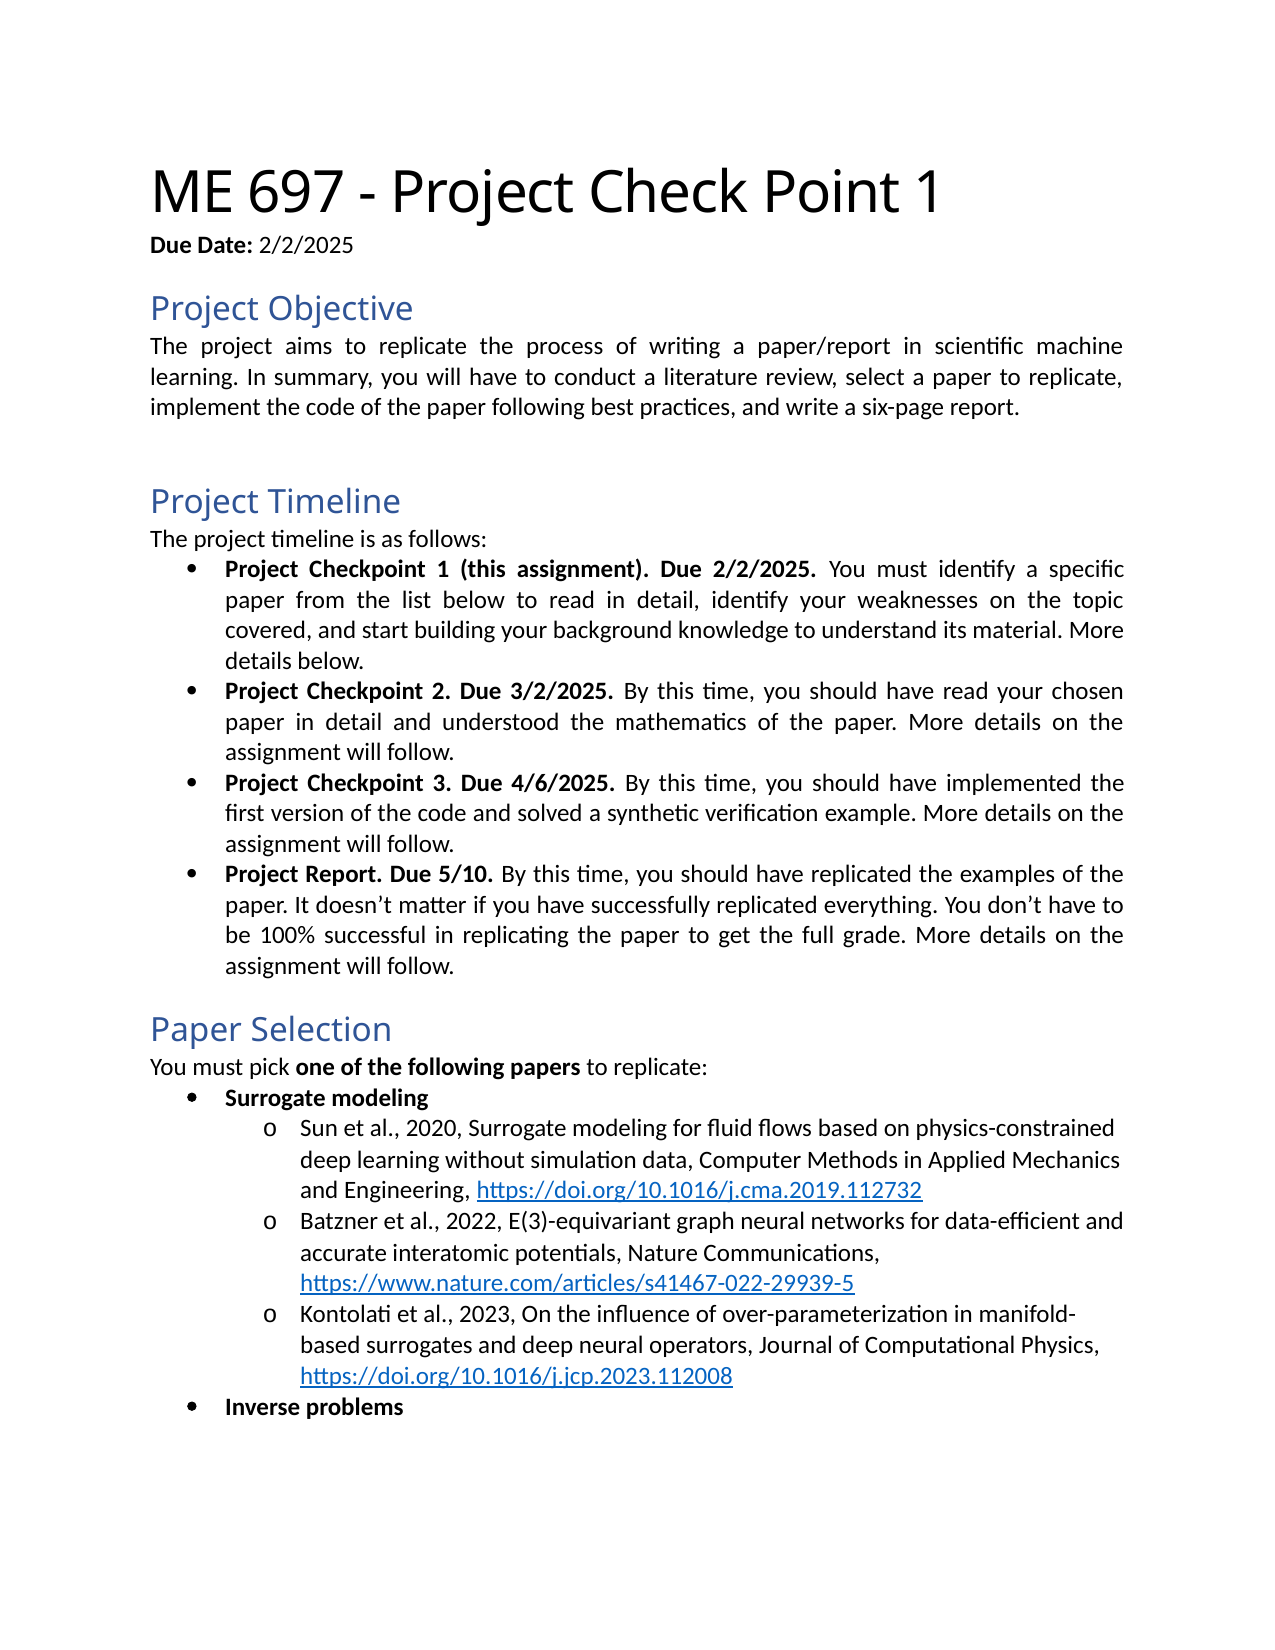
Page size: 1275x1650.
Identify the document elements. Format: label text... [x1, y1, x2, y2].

list Sun et al., 2020, Surrogate modeling for fluid flows based on physics-constrained deep learning without simulation data, Computer Methods in Applied Mechanics and Engineering, https://doi.org/10.1016/j.cma.2019.112732 [262, 1112, 1125, 1205]
list Project Checkpoint 2. Due 3/2/2025. By this time, you should have read your chosen paper in detail and understood the mathematics of the paper. More details on the assignment will follow. [187, 676, 1125, 767]
list Inverse problems [187, 1391, 1125, 1421]
list Project Checkpoint 3. Due 4/6/2025. By this time, you should have implemented the first version of the code and solved a synthetic verification example. More details on the assignment will follow. [187, 767, 1125, 859]
text The project timeline is as follows: [150, 523, 1125, 553]
list Project Checkpoint 1 (this assignment). Due 2/2/2025. You must identify a specific paper from the list below to read in detail, identify your weaknesses on the topic covered, and start building your background knowledge to understand its material. More details below. [187, 553, 1125, 676]
subtitle Project Objective [150, 285, 1125, 330]
text The project aims to replicate the process of writing a paper/report in scientific machine learning. In summary, you will have to conduct a literature review, select a paper to replicate, implement the code of the paper following best practices, and write a six-page report. [150, 330, 1125, 422]
text You must pick one of the following papers to replicate: [150, 1051, 1125, 1082]
subtitle Paper Selection [150, 1006, 1125, 1051]
list Surrogate modeling [187, 1082, 1125, 1112]
list Kontolati et al., 2023, On the influence of over-parameterization in manifold-based surrogates and deep neural operators, Journal of Computational Physics, https://doi.org/10.1016/j.jcp.2023.112008 [262, 1298, 1125, 1391]
list Project Report. Due 5/10. By this time, you should have replicated the examples of the paper. It doesn’t matter if you have successfully replicated everything. You don’t have to be 100% successful in replicating the paper to get the full grade. More details on the assignment will follow. [187, 859, 1125, 981]
list Batzner et al., 2022, E(3)-equivariant graph neural networks for data-efficient and accurate interatomic potentials, Nature Communications, https://www.nature.com/articles/s41467-022-29939-5 [262, 1205, 1125, 1298]
subtitle Project Timeline [150, 477, 1125, 523]
title ME 697 - Project Check Point 1 [150, 150, 1125, 229]
text Due Date: 2/2/2025 [150, 229, 1125, 260]
